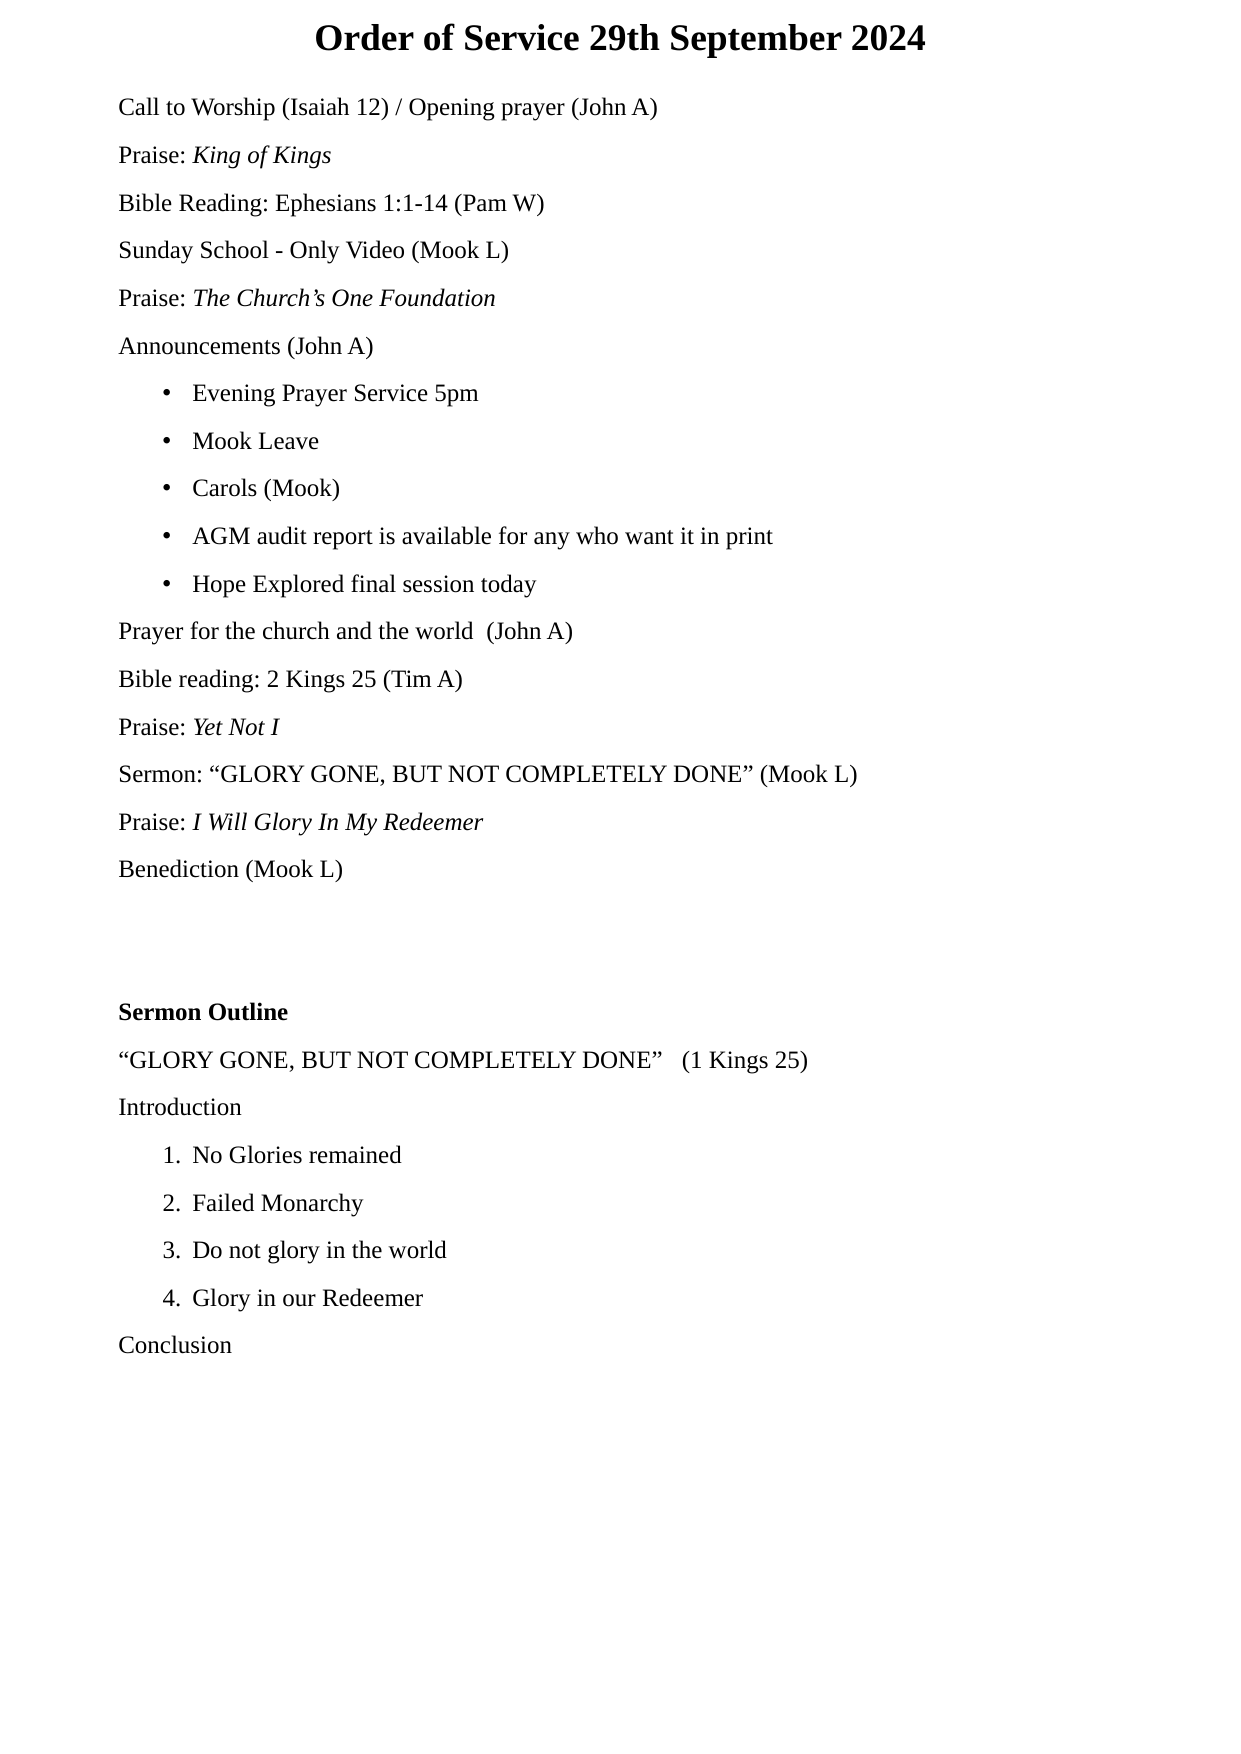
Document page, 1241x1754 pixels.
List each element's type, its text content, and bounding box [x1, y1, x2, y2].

text Benediction (Mook L) [118, 854, 1122, 883]
list Carols (Mook) [162, 473, 1122, 502]
text Praise: King of Kings [118, 140, 1122, 169]
list Evening Prayer Service 5pm [162, 378, 1122, 407]
list AGM audit report is available for any who want it in print [162, 521, 1122, 550]
text Call to Worship (Isaiah 12) / Opening prayer (John A) [118, 92, 1122, 121]
list Do not glory in the world [162, 1235, 1122, 1264]
text Praise: The Church’s One Foundation [118, 283, 1122, 312]
text Prayer for the church and the world (John A) [118, 616, 1122, 645]
list Mook Leave [162, 426, 1122, 455]
text Bible Reading: Ephesians 1:1-14 (Pam W) [118, 188, 1122, 217]
text Praise: Yet Not I [118, 712, 1122, 740]
list Glory in our Redeemer [162, 1283, 1122, 1312]
text “GLORY GONE, BUT NOT COMPLETELY DONE” (1 Kings 25) [118, 1045, 1122, 1073]
text Introduction [118, 1092, 1122, 1121]
text Sunday School - Only Video (Mook L) [118, 236, 1122, 264]
text Announcements (John A) [118, 331, 1122, 359]
list Hope Explored final session today [162, 569, 1122, 597]
list No Glories remained [162, 1140, 1122, 1169]
text Bible reading: 2 Kings 25 (Tim A) [118, 664, 1122, 693]
text Sermon Outline [118, 997, 1122, 1026]
list Failed Monarchy [162, 1188, 1122, 1216]
text Sermon: “GLORY GONE, BUT NOT COMPLETELY DONE” (Mook L) [118, 759, 1122, 788]
text Praise: I Will Glory In My Redeemer [118, 807, 1122, 836]
text Conclusion [118, 1330, 1122, 1359]
